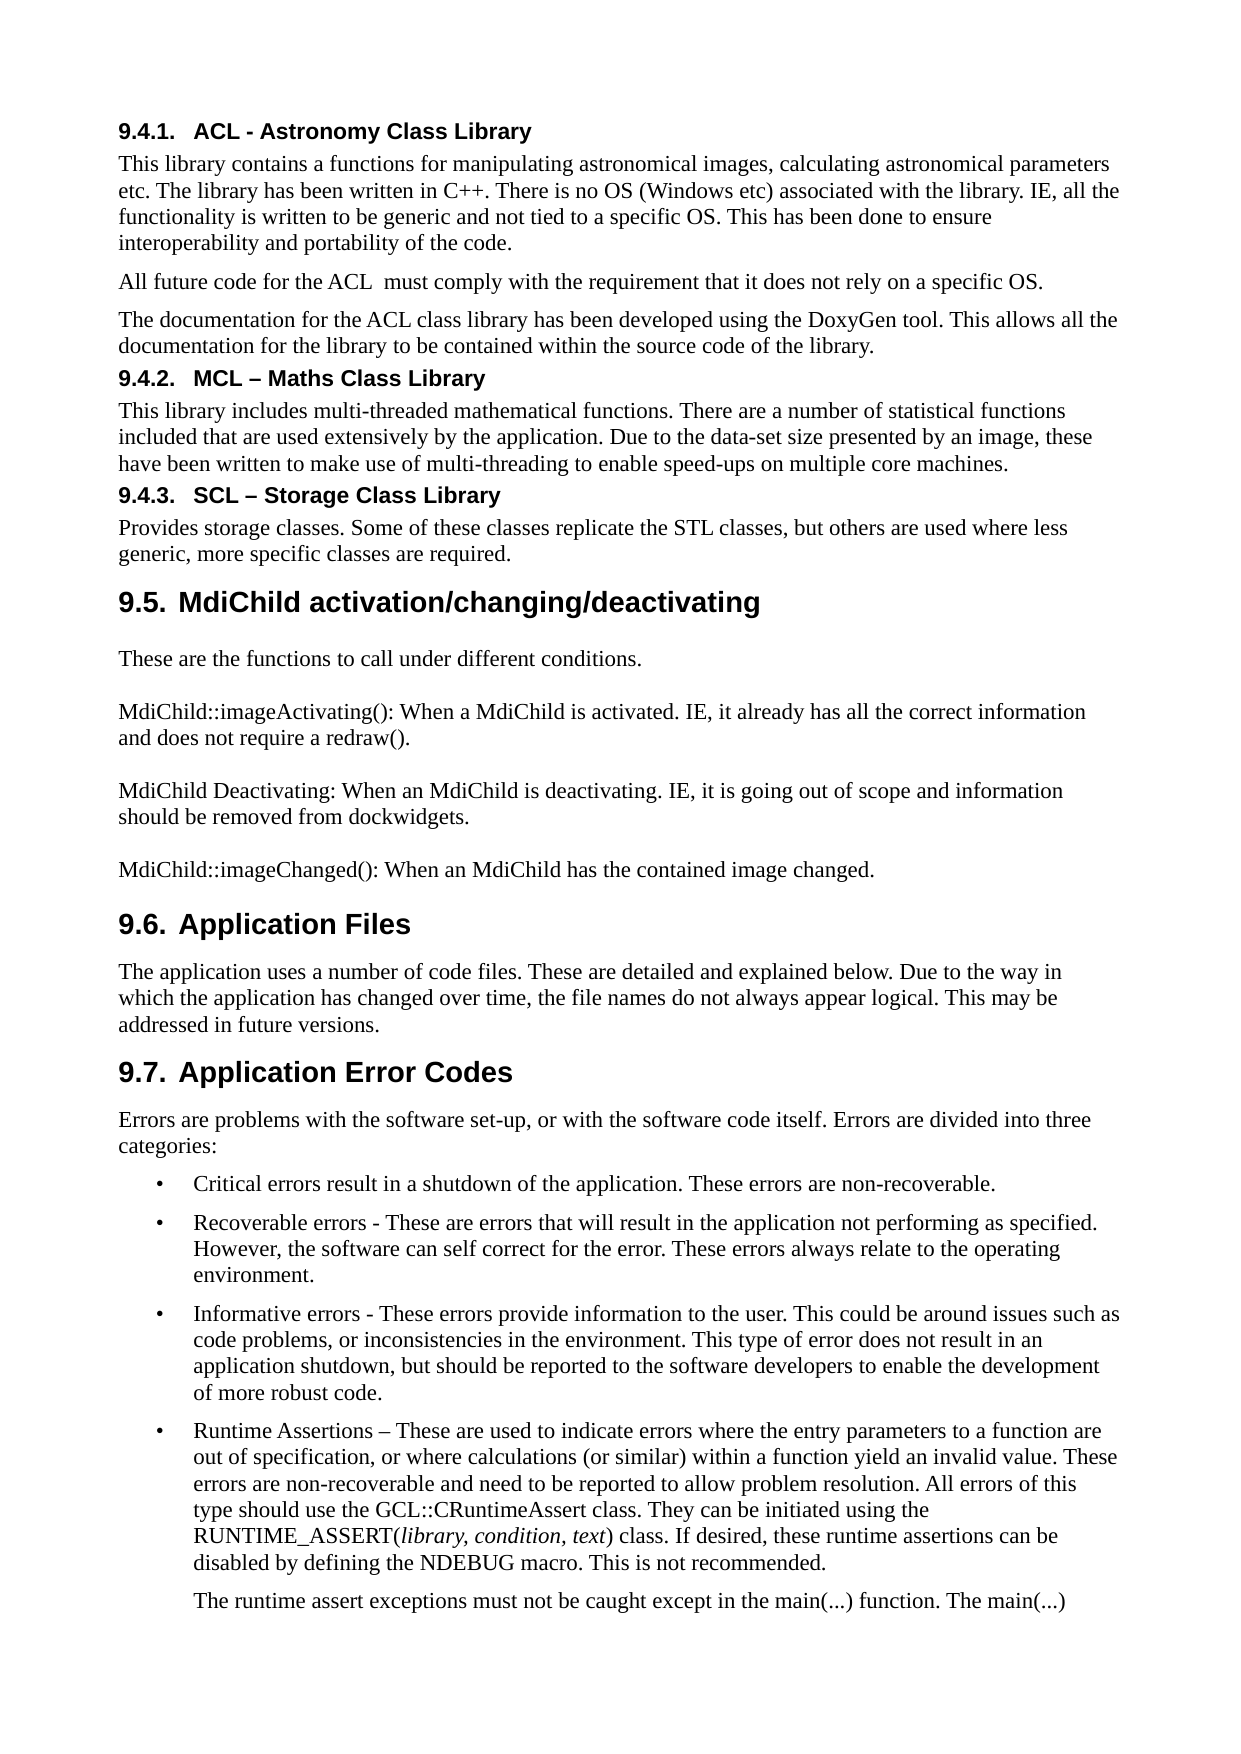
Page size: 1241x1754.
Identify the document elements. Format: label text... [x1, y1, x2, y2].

subtitle Application Files [118, 907, 1122, 940]
list The runtime assert exceptions must not be caught except in the main(...) function. The main(...) [156, 1587, 1122, 1613]
list Critical errors result in a shutdown of the application. These errors are non-recoverable. [156, 1171, 1122, 1197]
text These are the functions to call under different conditions. [118, 630, 1122, 672]
subtitle ACL - Astronomy Class Library [118, 118, 1122, 144]
subtitle SCL – Storage Class Library [118, 482, 1122, 508]
subtitle MCL – Maths Class Library [118, 364, 1122, 391]
list Recoverable errors - These are errors that will result in the application not performing as specified. However, the software can self correct for the error. These errors always relate to the operating environment. [156, 1209, 1122, 1288]
text The documentation for the ACL class library has been developed using the DoxyGen tool. This allows all the documentation for the library to be contained within the source code of the library. [118, 306, 1122, 359]
text This library includes multi-threaded mathematical functions. There are a number of statistical functions included that are used extensively by the application. Due to the data-set size presented by an image, these have been written to make use of multi-threading to enable speed-ups on multiple core machines. [118, 397, 1122, 476]
subtitle Application Error Codes [118, 1055, 1122, 1088]
text MdiChild::imageChanged(): When an MdiChild has the contained image changed. [118, 842, 1122, 882]
subtitle MdiChild activation/changing/deactivating [118, 584, 1122, 618]
text All future code for the ACL must comply with the requirement that it does not rely on a specific OS. [118, 268, 1122, 294]
text The application uses a number of code files. These are detailed and explained below. Due to the way in which the application has changed over time, the file names do not always appear logical. This may be addressed in future versions. [118, 958, 1122, 1037]
text MdiChild Deactivating: When an MdiChild is deactivating. IE, it is going out of scope and information should be removed from dockwidgets. [118, 763, 1122, 830]
text MdiChild::imageActivating(): When a MdiChild is activated. IE, it already has all the correct information and does not require a redraw(). [118, 684, 1122, 751]
list Informative errors - These errors provide information to the user. This could be around issues such as code problems, or inconsistencies in the environment. This type of error does not result in an application shutdown, but should be reported to the software developers to enable the development of more robust code. [156, 1300, 1122, 1405]
text Errors are problems with the software set-up, or with the software code itself. Errors are divided into three categories: [118, 1106, 1122, 1159]
text Provides storage classes. Some of these classes replicate the STL classes, but others are used where less generic, more specific classes are required. [118, 514, 1122, 567]
text This library contains a functions for manipulating astronomical images, calculating astronomical parameters etc. The library has been written in C++. There is no OS (Windows etc) associated with the library. IE, all the functionality is written to be generic and not tied to a specific OS. This has been done to ensure interoperability and portability of the code. [118, 150, 1122, 256]
list Runtime Assertions – These are used to indicate errors where the entry parameters to a function are out of specification, or where calculations (or similar) within a function yield an invalid value. These errors are non-recoverable and need to be reported to allow problem resolution. All errors of this type should use the GCL::CRuntimeAssert class. They can be initiated using the RUNTIME_ASSERT(library, condition, text) class. If desired, these runtime assertions can be disabled by defining the NDEBUG macro. This is not recommended. [156, 1417, 1122, 1575]
